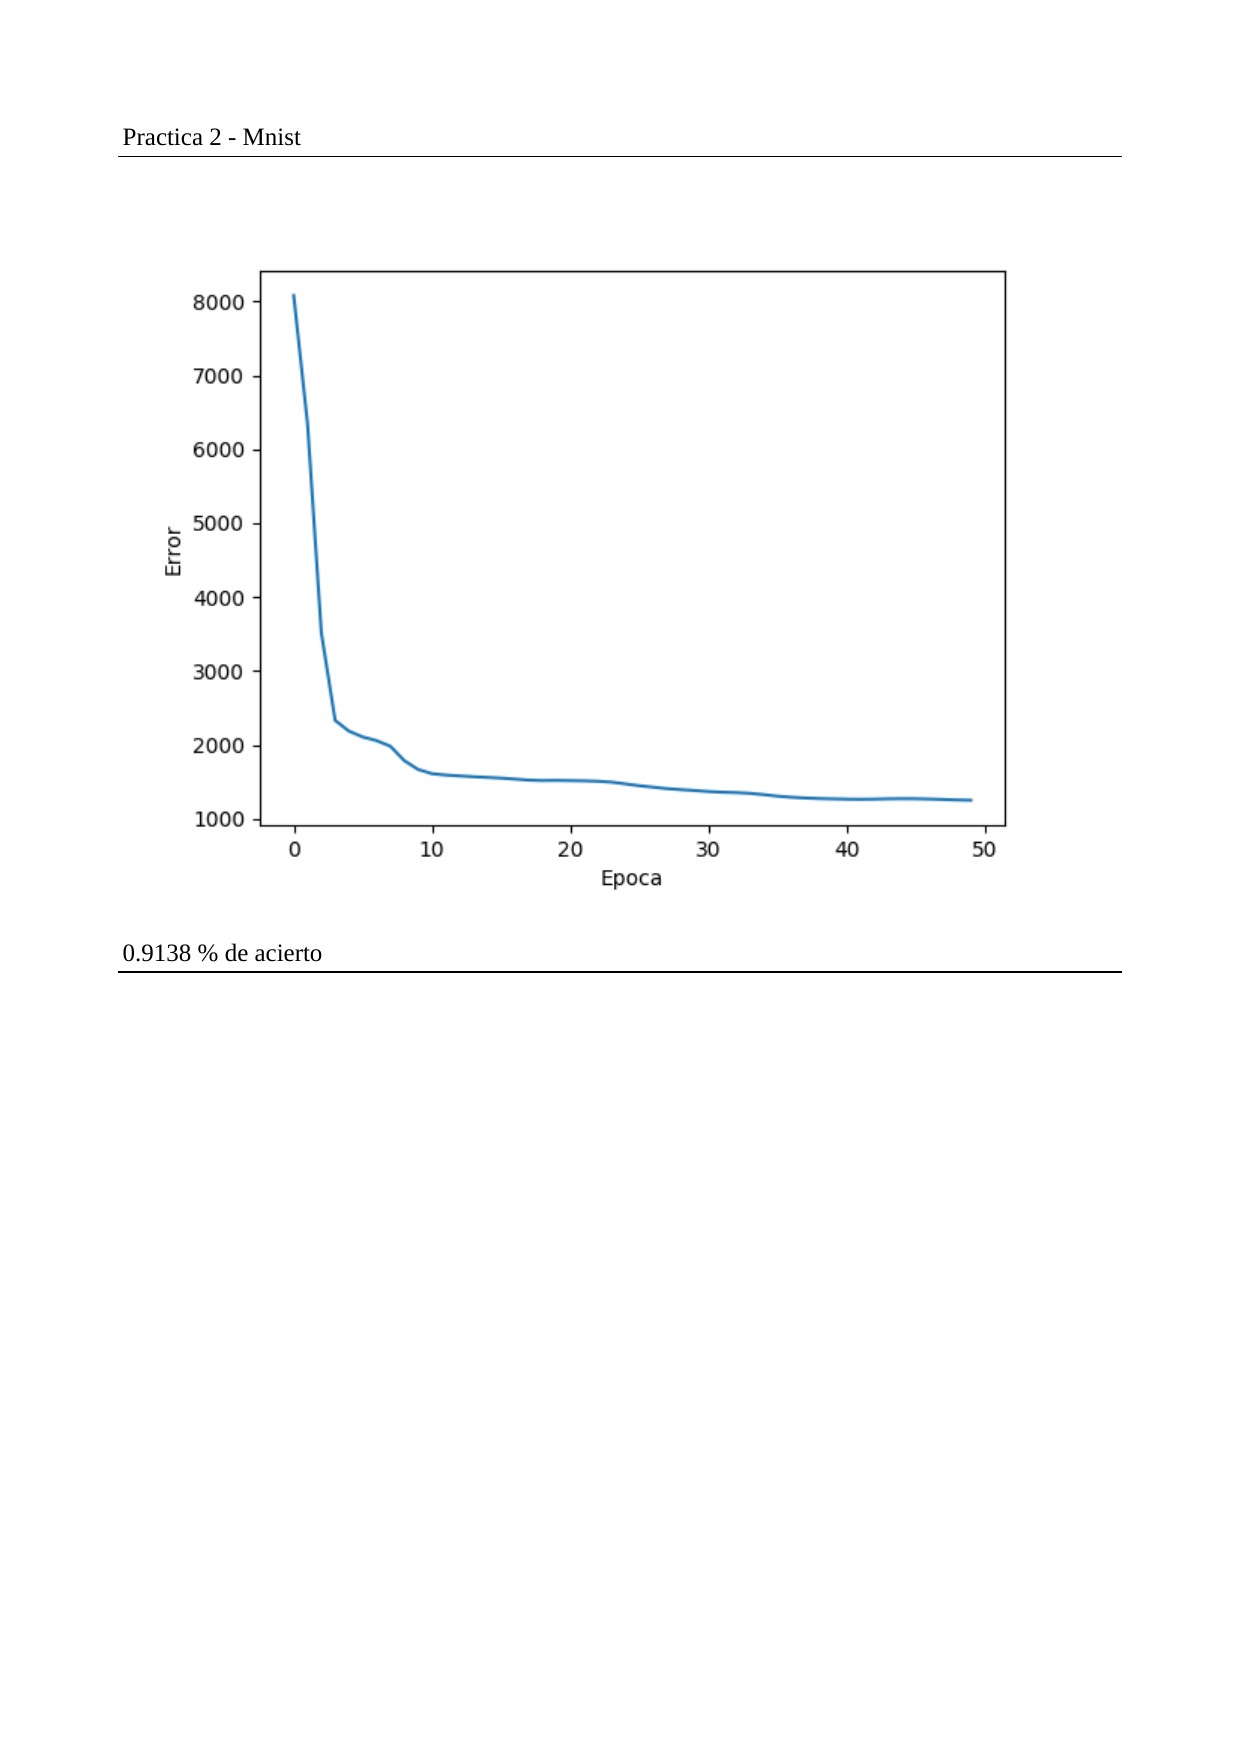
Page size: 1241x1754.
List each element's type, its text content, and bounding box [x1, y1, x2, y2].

picture [140, 184, 1100, 905]
text Practica 2 - Mnist [118, 118, 1122, 156]
text 0.9138 % de acierto [118, 933, 1122, 971]
